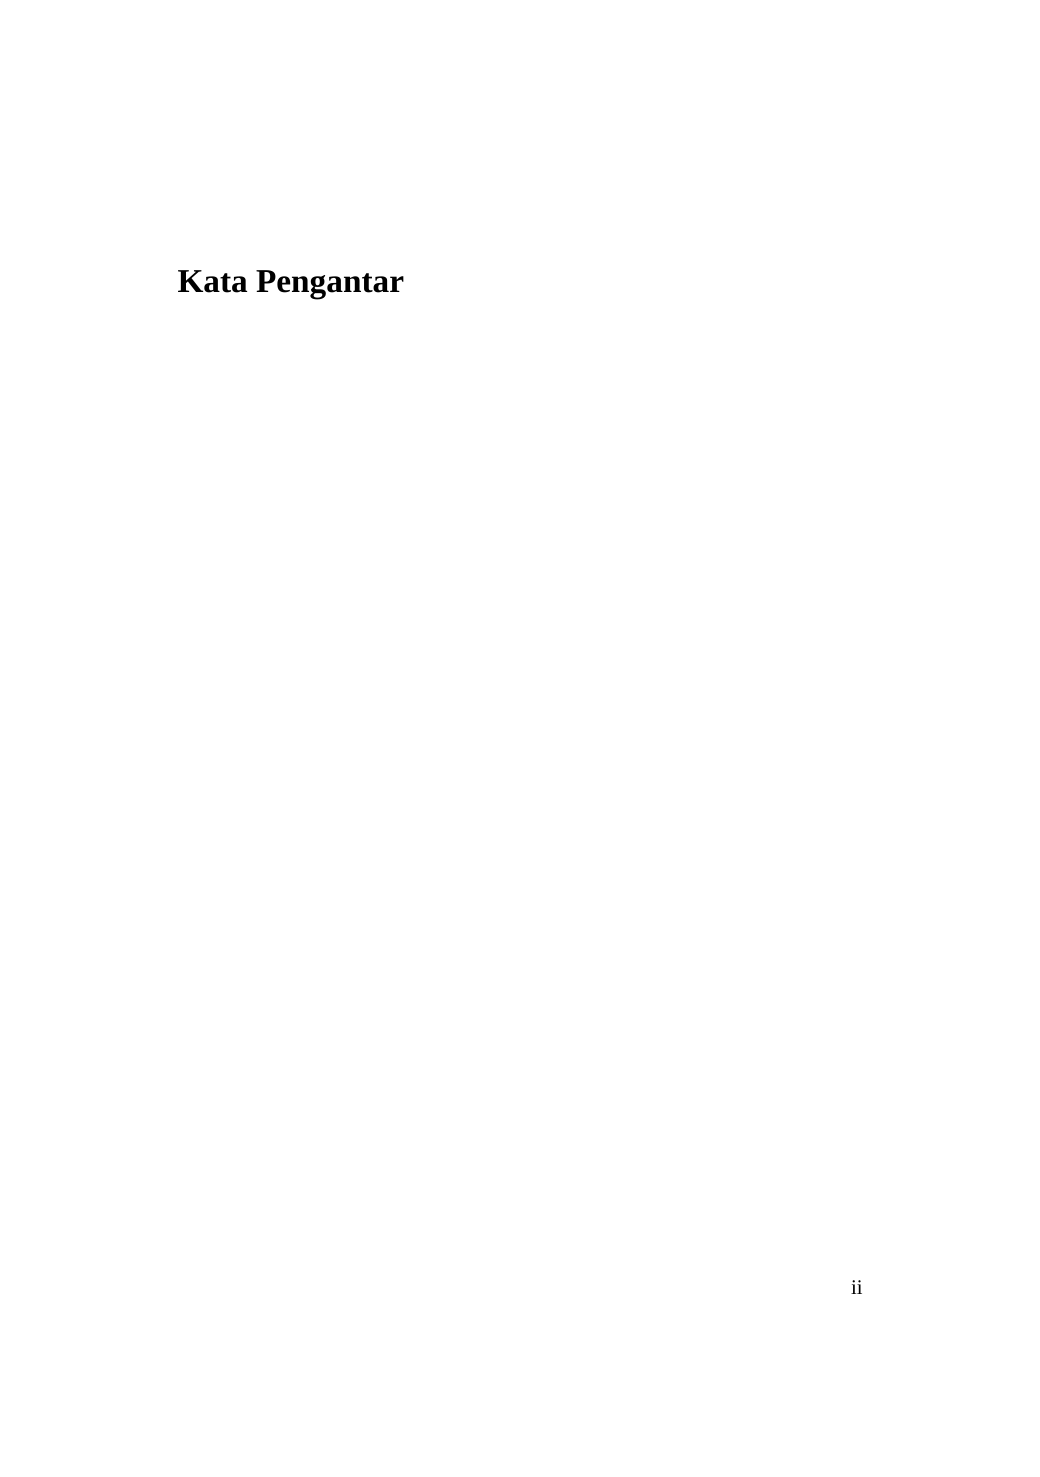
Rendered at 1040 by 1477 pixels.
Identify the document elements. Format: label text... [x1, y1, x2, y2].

subtitle Kata Pengantar [177, 261, 862, 299]
